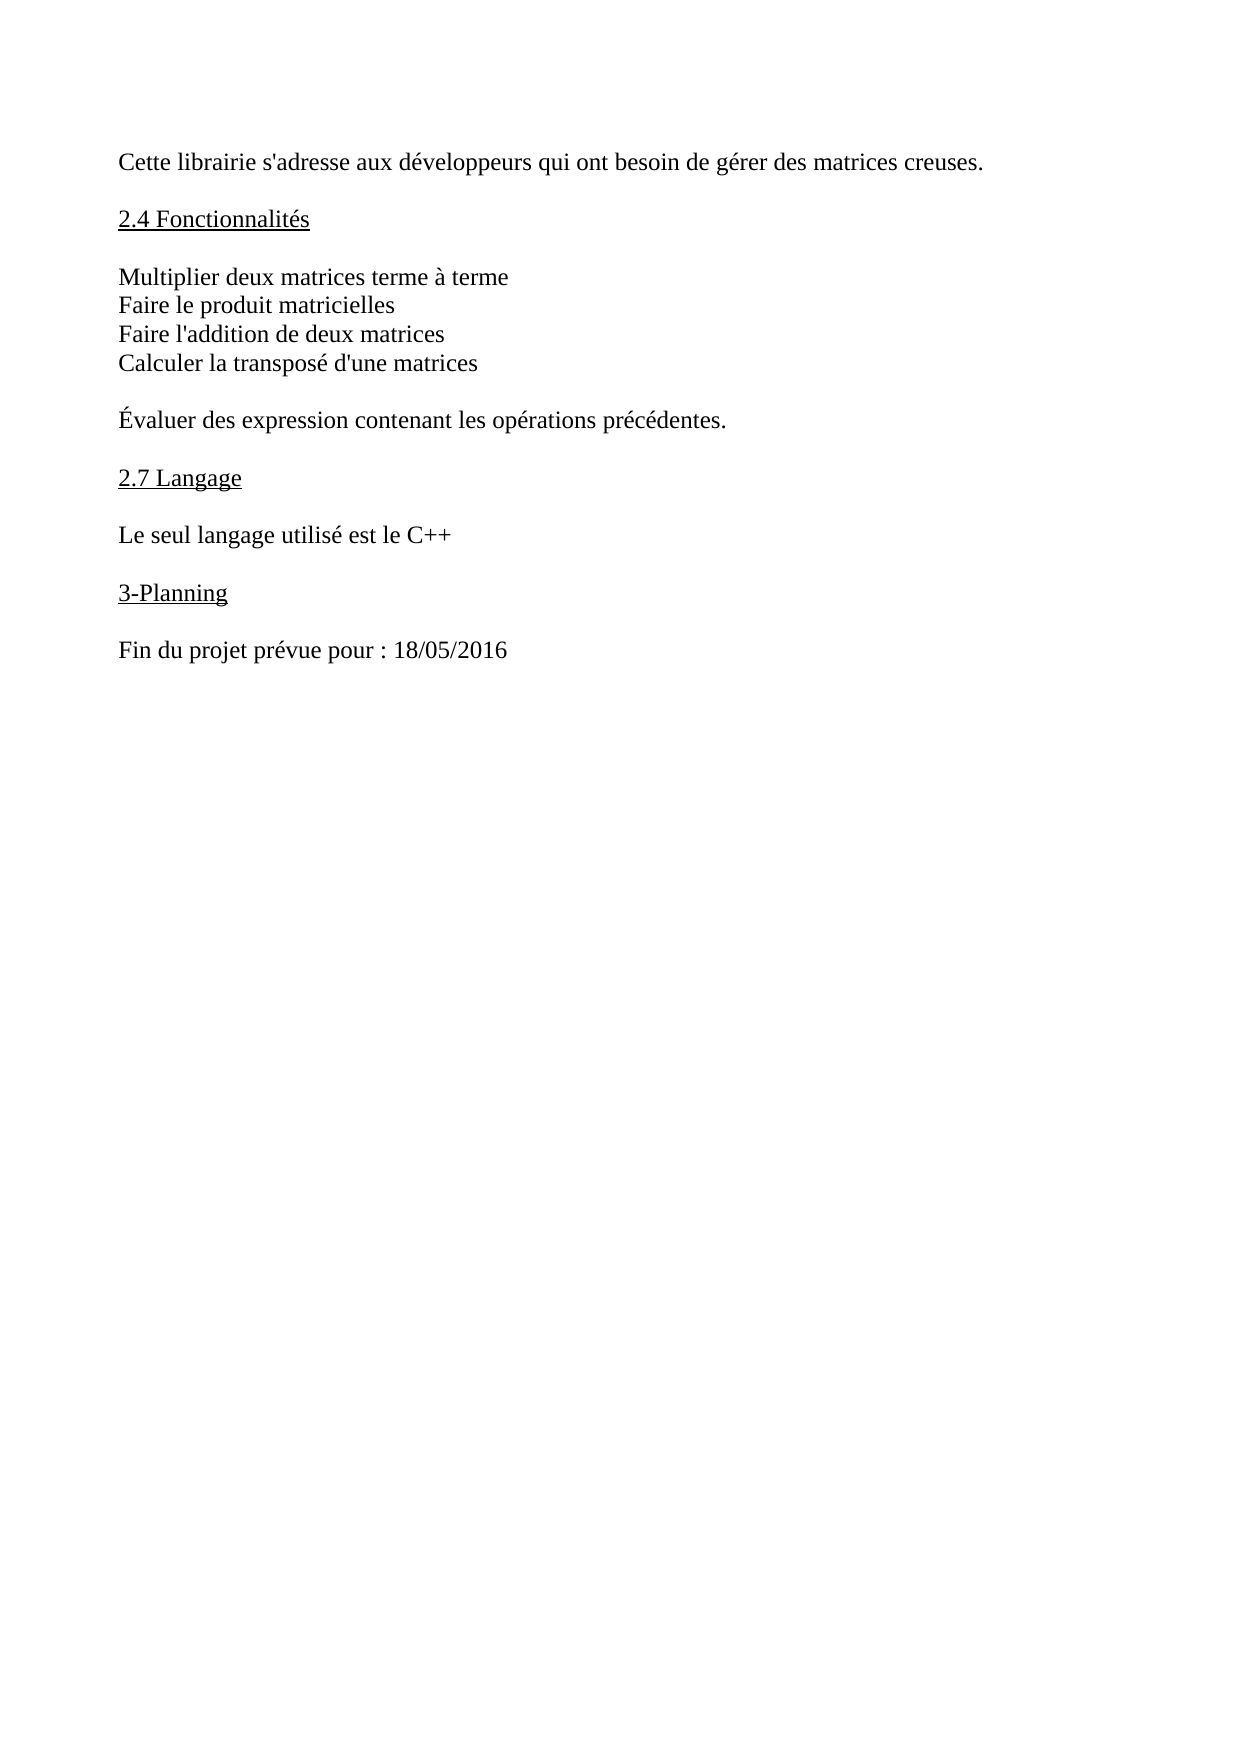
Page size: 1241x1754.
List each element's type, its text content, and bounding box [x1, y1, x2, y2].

text Cette librairie s'adresse aux développeurs qui ont besoin de gérer des matrices creuses. [118, 147, 1122, 176]
text 2.7 Langage [118, 463, 1122, 492]
text Faire l'addition de deux matrices [118, 319, 1122, 348]
text 3-Planning [118, 578, 1122, 607]
text Fin du projet prévue pour : 18/05/2016 [118, 636, 1122, 664]
text Le seul langage utilisé est le C++ [118, 521, 1122, 549]
text Évaluer des expression contenant les opérations précédentes. [118, 406, 1122, 434]
text Calculer la transposé d'une matrices [118, 348, 1122, 377]
text 2.4 Fonctionnalités [118, 204, 1122, 233]
text Faire le produit matricielles [118, 291, 1122, 319]
text Multiplier deux matrices terme à terme [118, 262, 1122, 291]
